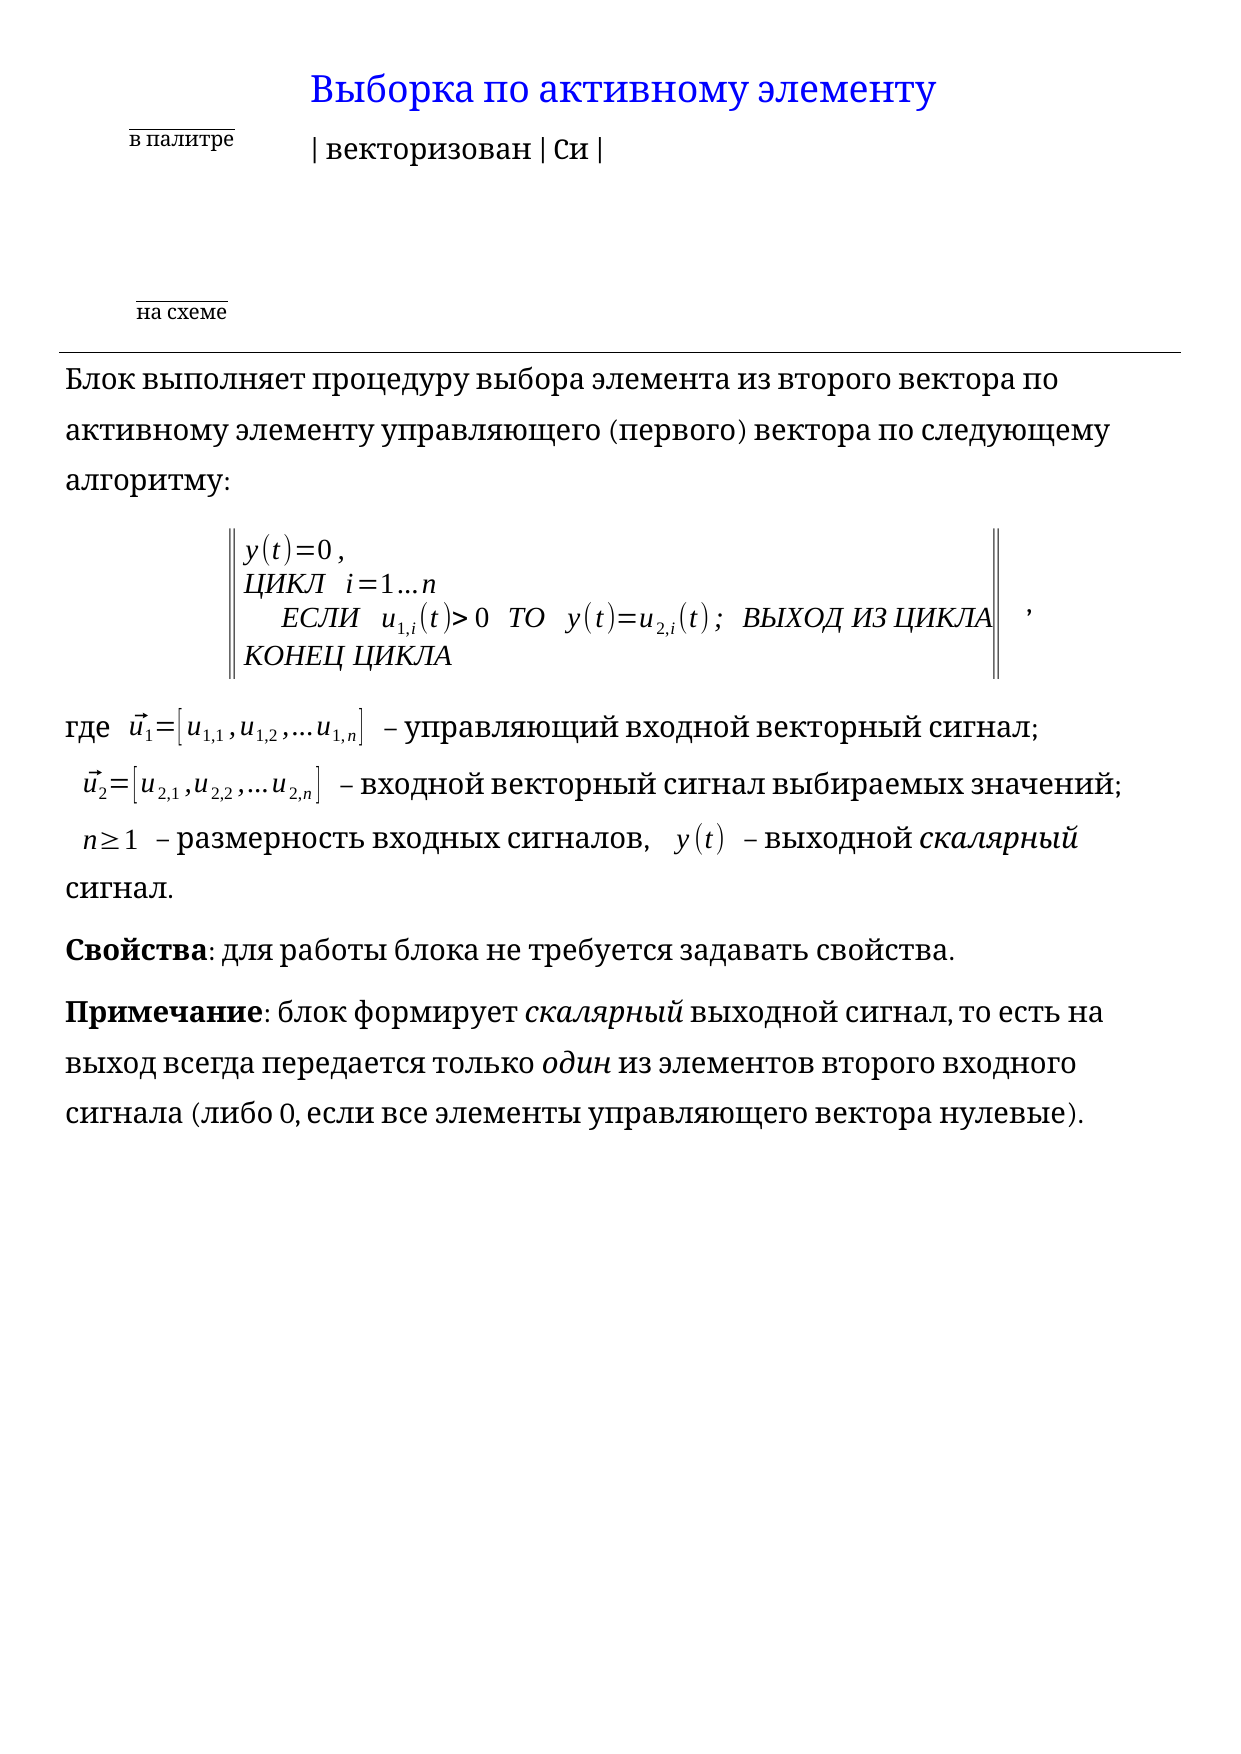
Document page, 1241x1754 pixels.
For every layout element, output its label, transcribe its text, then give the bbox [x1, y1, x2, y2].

table_cell Блок выполняет процедуру выбора элемента из второго вектора по активному элементу управляющего (первого) вектора по следующему алгоритму: , где– управляющий входной векторный сигнал;– входной векторный сигнал выбираемых значений;– размерность входных сигналов, – выходной скалярный сигнал. Свойства: для работы блока не требуется задавать свойства. Примечание: блок формирует скалярный выходной сигнал, то есть на выход всегда передается только один из элементов второго входного сигнала (либо 0, если все элементы управляющего вектора нулевые). [59, 353, 1181, 1142]
table_header Выборка по активному элементу [304, 59, 1181, 122]
table_cell [304, 179, 1181, 295]
table_cell [59, 179, 304, 295]
table_cell в палитре [59, 122, 304, 179]
table_cell [304, 295, 1181, 352]
table_header [59, 59, 304, 122]
table_cell | векторизован | Cи | [304, 122, 1181, 179]
table_cell на схеме [59, 295, 304, 352]
